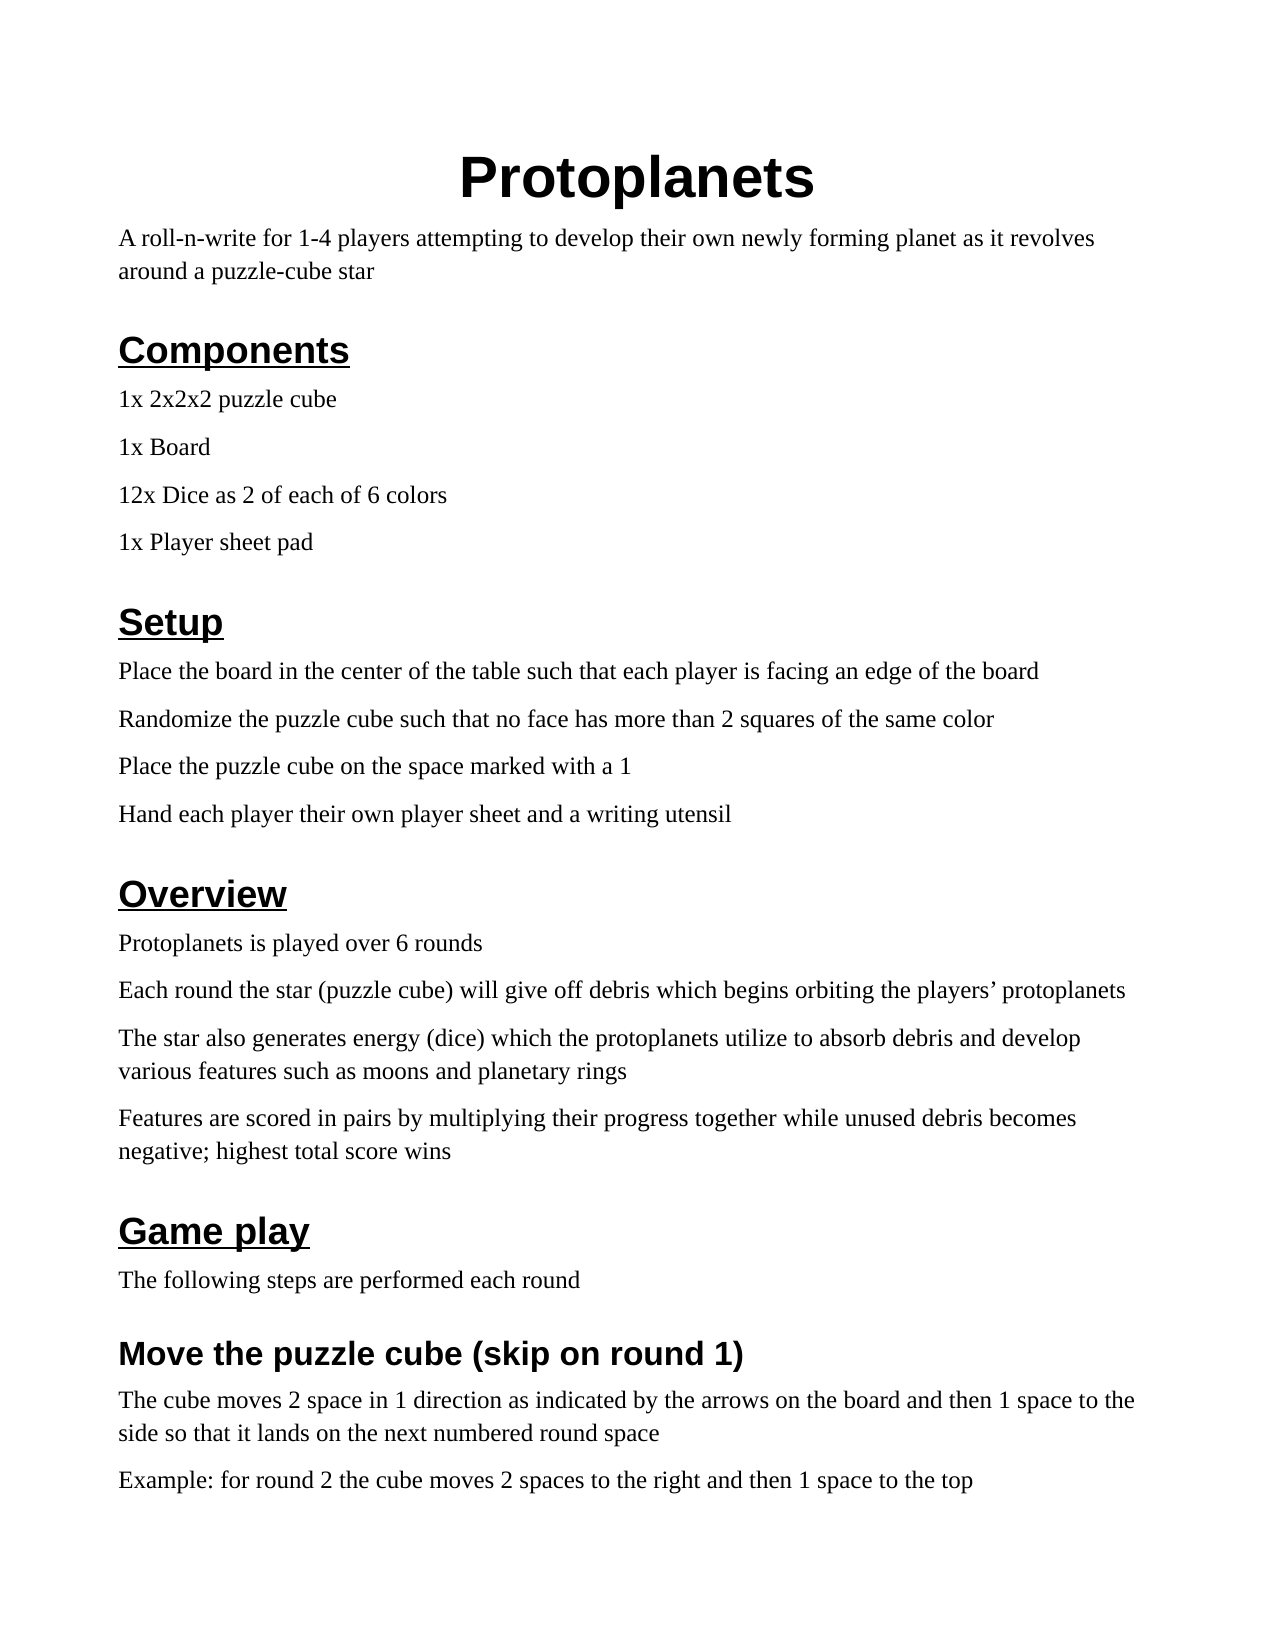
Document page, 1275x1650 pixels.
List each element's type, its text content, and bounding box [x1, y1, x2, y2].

subtitle Game play [118, 1209, 1157, 1253]
text Place the board in the center of the table such that each player is facing an edge of the board [118, 656, 1157, 685]
text Example: for round 2 the cube moves 2 spaces to the right and then 1 space to the top [118, 1465, 1157, 1494]
text A roll-n-write for 1-4 players attempting to develop their own newly forming planet as it revolves around a puzzle-cube star [118, 223, 1157, 284]
subtitle Components [118, 328, 1157, 372]
text Features are scored in pairs by multiplying their progress together while unused debris becomes negative; highest total score wins [118, 1103, 1157, 1165]
text Hand each player their own player sheet and a writing utensil [118, 799, 1157, 828]
title Protoplanets [118, 143, 1157, 210]
text 1x 2x2x2 puzzle cube [118, 384, 1157, 413]
text 1x Player sheet pad [118, 527, 1157, 556]
text Randomize the puzzle cube such that no face has more than 2 squares of the same color [118, 704, 1157, 732]
text Place the puzzle cube on the space marked with a 1 [118, 751, 1157, 780]
subtitle Move the puzzle cube (skip on round 1) [118, 1334, 1157, 1372]
text Protoplanets is played over 6 rounds [118, 928, 1157, 956]
text 12x Dice as 2 of each of 6 colors [118, 480, 1157, 508]
text The cube moves 2 space in 1 direction as indicated by the arrows on the board and then 1 space to the side so that it lands on the next numbered round space [118, 1385, 1157, 1447]
text 1x Board [118, 432, 1157, 461]
text Each round the star (puzzle cube) will give off debris which begins orbiting the players’ protoplanets [118, 975, 1157, 1004]
subtitle Overview [118, 871, 1157, 915]
text The star also generates energy (dice) which the protoplanets utilize to absorb debris and develop various features such as moons and planetary rings [118, 1023, 1157, 1084]
subtitle Setup [118, 600, 1157, 643]
text The following steps are performed each round [118, 1265, 1157, 1294]
